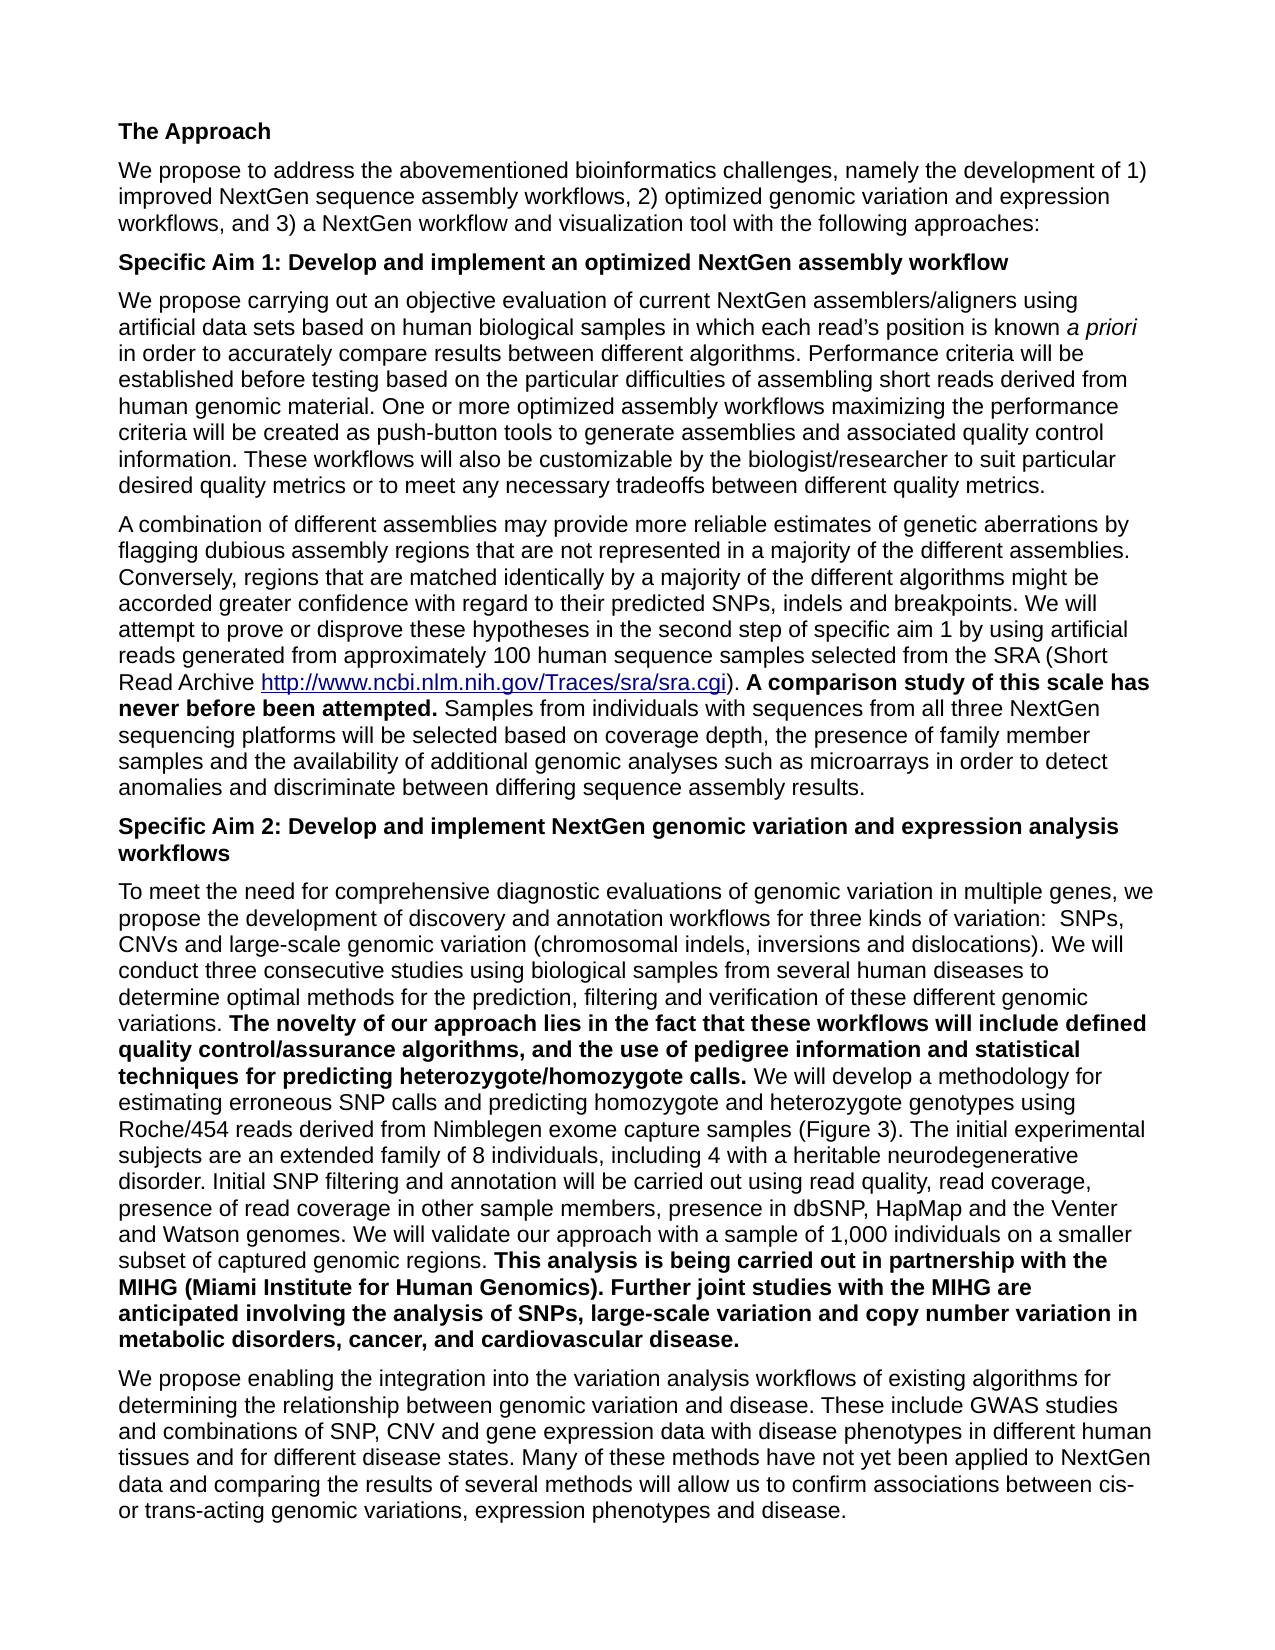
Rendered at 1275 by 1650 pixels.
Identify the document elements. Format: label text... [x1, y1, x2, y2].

text We propose carrying out an objective evaluation of current NextGen assemblers/aligners using artificial data sets based on human biological samples in which each read’s position is known a priori in order to accurately compare results between different algorithms. Performance criteria will be established before testing based on the particular difficulties of assembling short reads derived from human genomic material. One or more optimized assembly workflows maximizing the performance criteria will be created as push-button tools to generate assemblies and associated quality control information. These workflows will also be customizable by the biologist/researcher to suit particular desired quality metrics or to meet any necessary tradeoffs between different quality metrics. [118, 287, 1157, 498]
text Specific Aim 2: Develop and implement NextGen genomic variation and expression analysis workflows [118, 813, 1157, 866]
text The Approach [118, 118, 1157, 144]
text To meet the need for comprehensive diagnostic evaluations of genomic variation in multiple genes, we propose the development of discovery and annotation workflows for three kinds of variation: SNPs, CNVs and large-scale genomic variation (chromosomal indels, inversions and dislocations). We will conduct three consecutive studies using biological samples from several human diseases to determine optimal methods for the prediction, filtering and verification of these different genomic variations. The novelty of our approach lies in the fact that these workflows will include defined quality control/assurance algorithms, and the use of pedigree information and statistical techniques for predicting heterozygote/homozygote calls. We will develop a methodology for estimating erroneous SNP calls and predicting homozygote and heterozygote genotypes using Roche/454 reads derived from Nimblegen exome capture samples (Figure 3). The initial experimental subjects are an extended family of 8 individuals, including 4 with a heritable neurodegenerative disorder. Initial SNP filtering and annotation will be carried out using read quality, read coverage, presence of read coverage in other sample members, presence in dbSNP, HapMap and the Venter and Watson genomes. We will validate our approach with a sample of 1,000 individuals on a smaller subset of captured genomic regions. This analysis is being carried out in partnership with the MIHG (Miami Institute for Human Genomics). Further joint studies with the MIHG are anticipated involving the analysis of SNPs, large-scale variation and copy number variation in metabolic disorders, cancer, and cardiovascular disease. [118, 878, 1157, 1353]
text Specific Aim 1: Develop and implement an optimized NextGen assembly workflow [118, 248, 1157, 275]
text A combination of different assemblies may provide more reliable estimates of genetic aberrations by flagging dubious assembly regions that are not represented in a majority of the different assemblies. Conversely, regions that are matched identically by a majority of the different algorithms might be accorded greater confidence with regard to their predicted SNPs, indels and breakpoints. We will attempt to prove or disprove these hypotheses in the second step of specific aim 1 by using artificial reads generated from approximately 100 human sequence samples selected from the SRA (Short Read Archive http://www.ncbi.nlm.nih.gov/Traces/sra/sra.cgi). A comparison study of this scale has never before been attempted. Samples from individuals with sequences from all three NextGen sequencing platforms will be selected based on coverage depth, the presence of family member samples and the availability of additional genomic analyses such as microarrays in order to detect anomalies and discriminate between differing sequence assembly results. [118, 511, 1157, 801]
text We propose enabling the integration into the variation analysis workflows of existing algorithms for determining the relationship between genomic variation and disease. These include GWAS studies and combinations of SNP, CNV and gene expression data with disease phenotypes in different human tissues and for different disease states. Many of these methods have not yet been applied to NextGen data and comparing the results of several methods will allow us to confirm associations between cis- or trans-acting genomic variations, expression phenotypes and disease. [118, 1365, 1157, 1523]
text We propose to address the abovementioned bioinformatics challenges, namely the development of 1) improved NextGen sequence assembly workflows, 2) optimized genomic variation and expression workflows, and 3) a NextGen workflow and visualization tool with the following approaches: [118, 157, 1157, 236]
